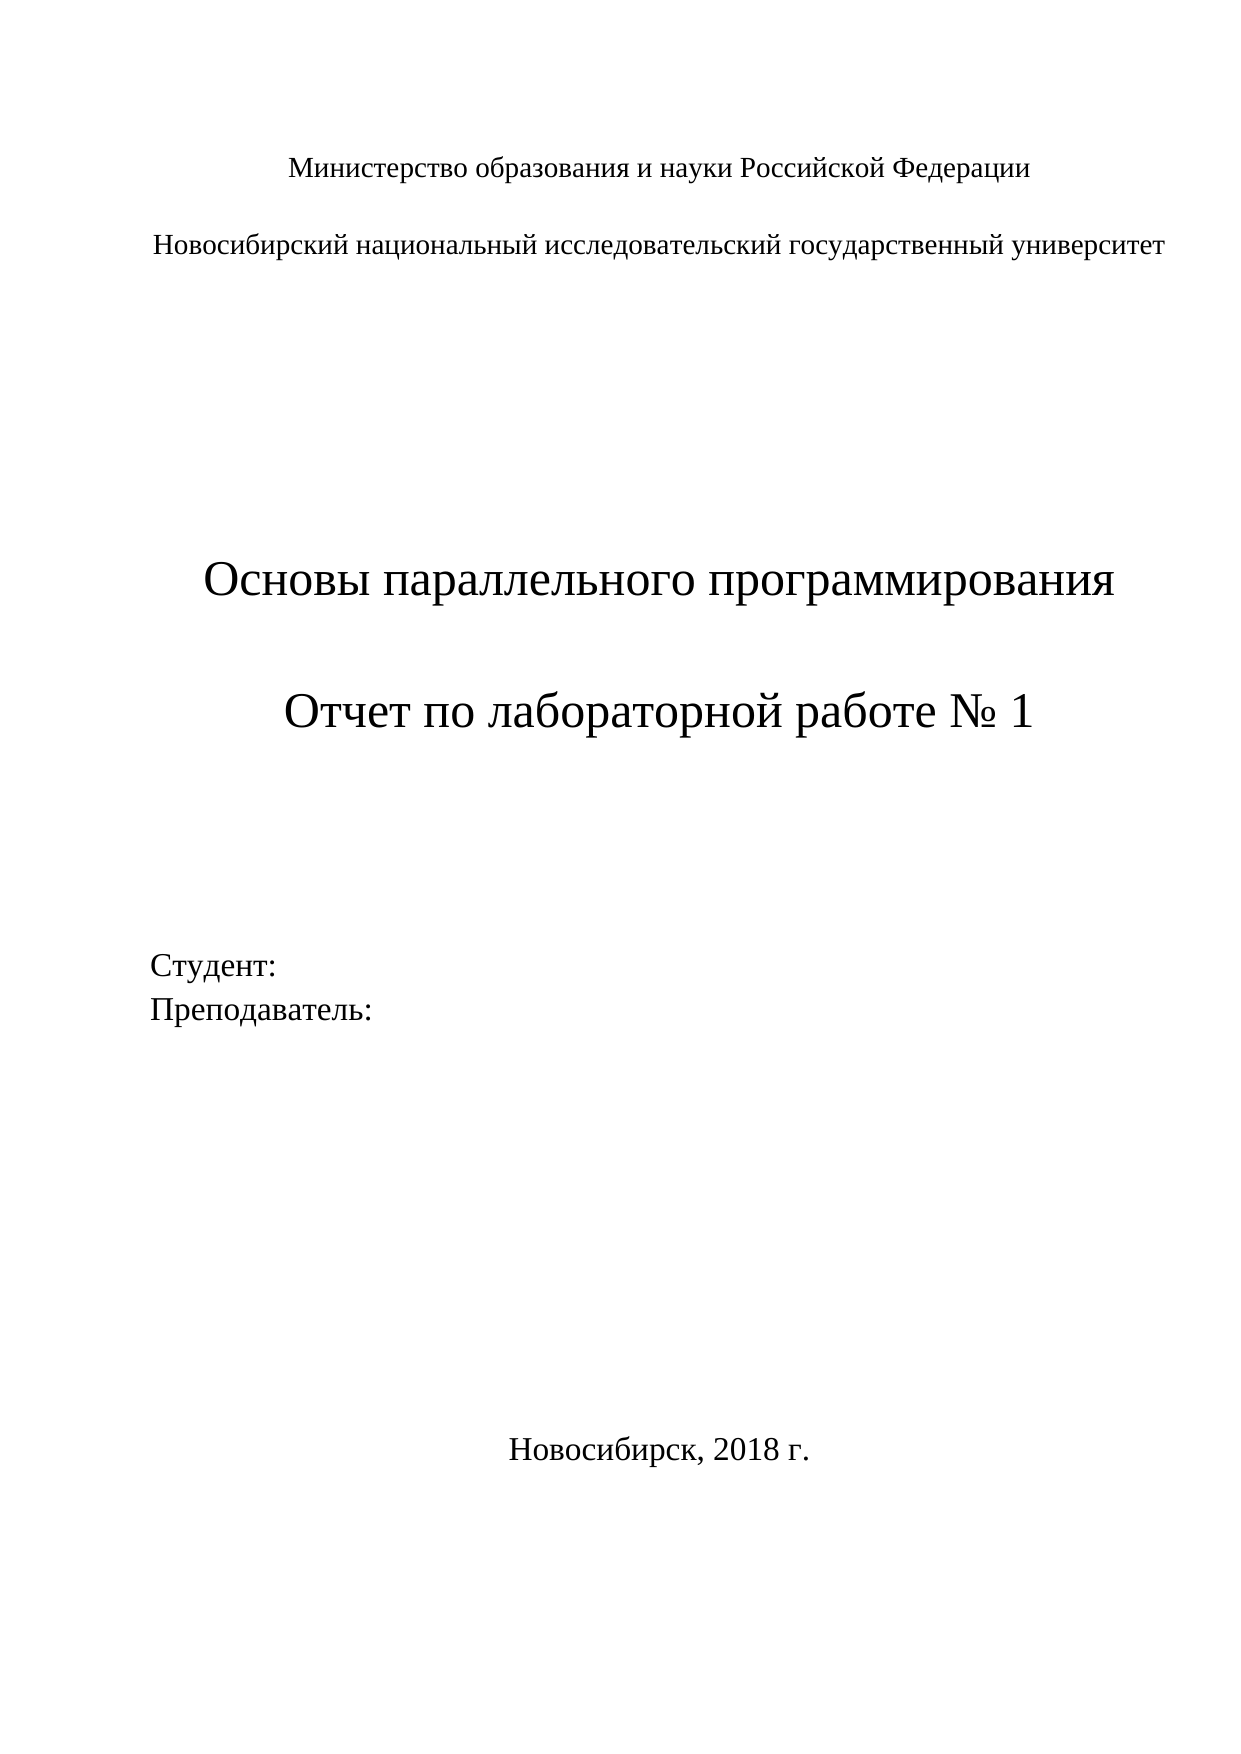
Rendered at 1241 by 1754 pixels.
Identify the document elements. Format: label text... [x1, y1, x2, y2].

text Основы параллельного программирования [150, 549, 1168, 606]
text Министерство образования и науки Российской Федерации [150, 150, 1168, 183]
text Преподаватель: [150, 989, 1168, 1027]
text Новосибирск, 2018 г. [150, 1429, 1168, 1468]
text Новосибирский национальный исследовательский государственный университет [150, 227, 1168, 261]
text Студент: [150, 945, 1168, 983]
text Отчет по лабораторной работе № 1 [150, 681, 1168, 738]
